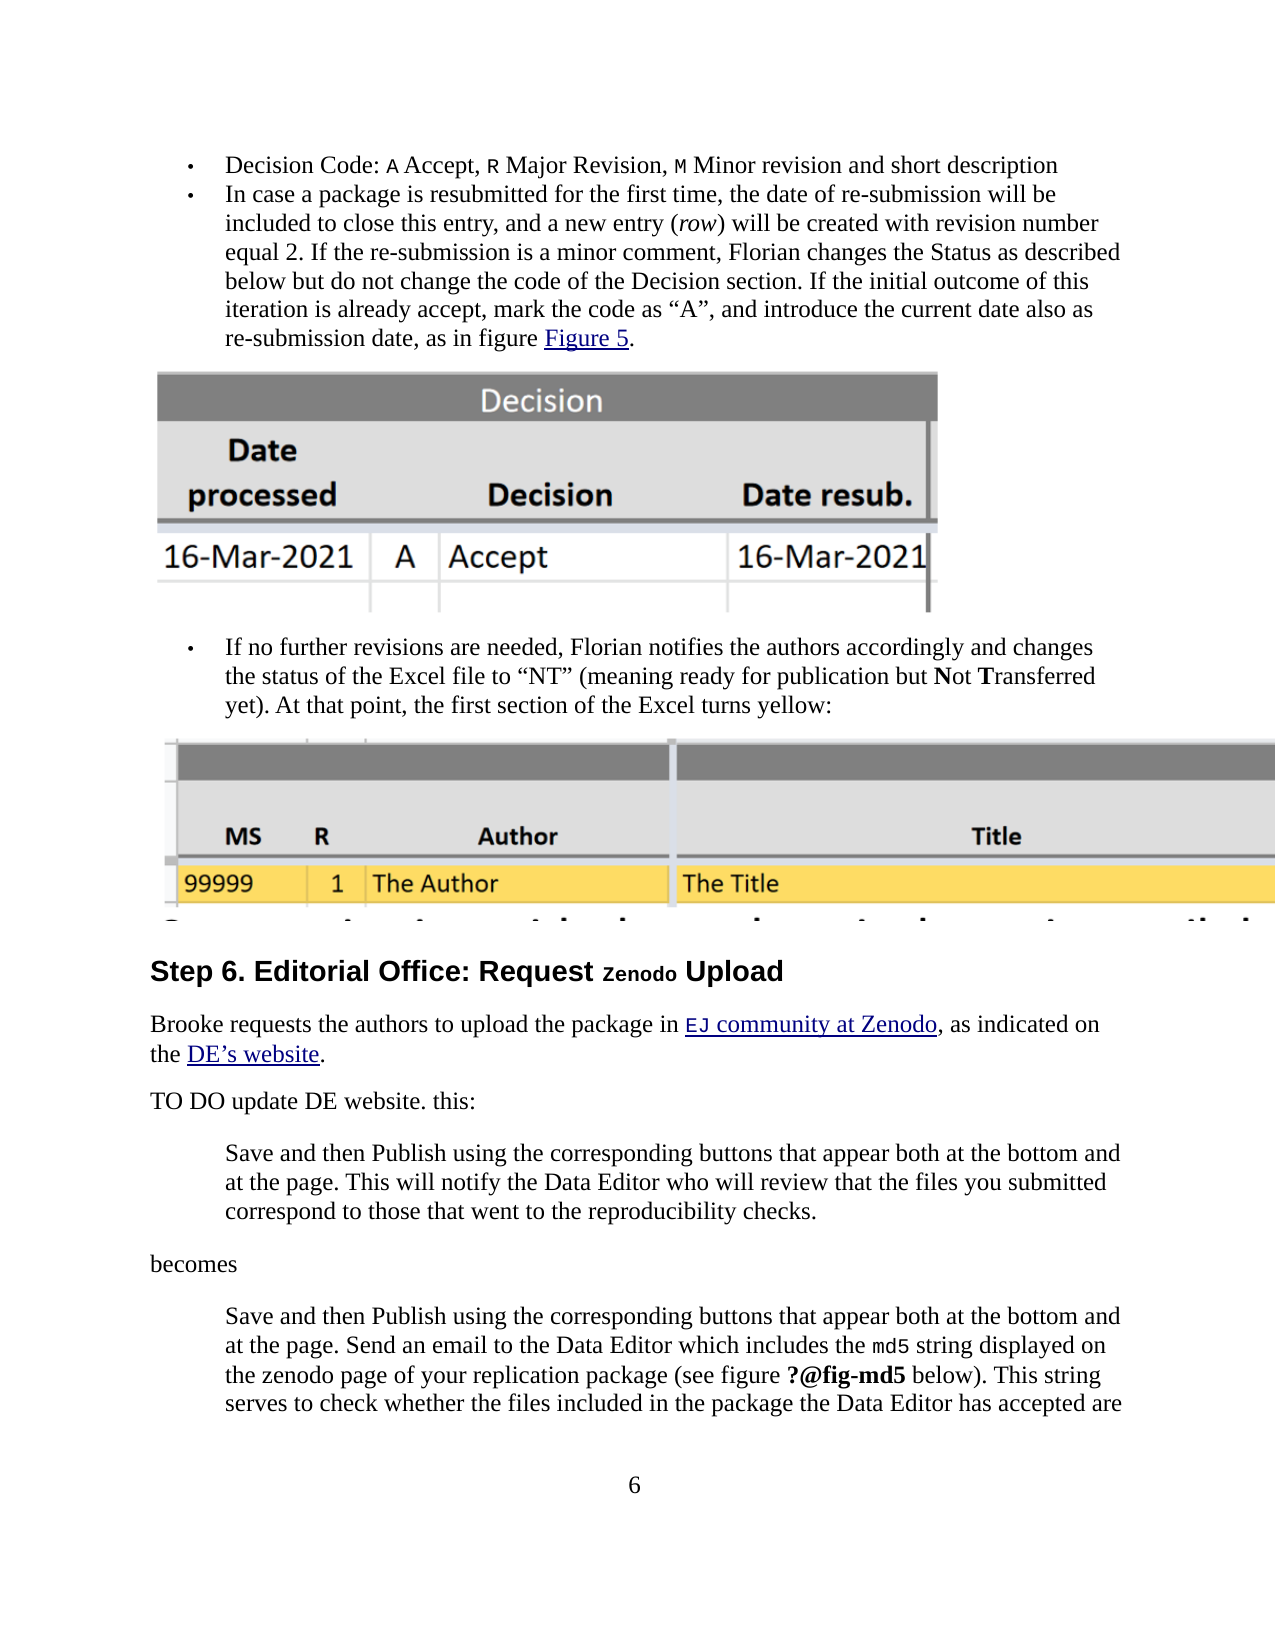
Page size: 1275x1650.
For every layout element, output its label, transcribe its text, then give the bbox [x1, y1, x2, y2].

text Save and then Publish using the corresponding buttons that appear both at the bottom and at the page. This will notify the Data Editor who will review that the files you submitted correspond to those that went to the reproducibility checks. [225, 1138, 1125, 1225]
text becomes [150, 1249, 1125, 1277]
text Brooke requests the authors to upload the package in EJ community at Zenodo, as indicated on the DE’s website. [150, 1009, 1125, 1068]
text TO DO update DE website. this: [150, 1086, 1125, 1114]
picture [150, 727, 1275, 921]
picture [150, 361, 943, 624]
text Save and then Publish using the corresponding buttons that appear both at the bottom and at the page. Send an email to the Data Editor which includes the md5 string displayed on the zenodo page of your replication package (see figure ?@fig-md5 below). This string serves to check whether the files included in the package the Data Editor has accepted are [225, 1301, 1125, 1417]
subtitle Step 6. Editorial Office: Request Zenodo Upload [150, 954, 1125, 988]
list In case a package is resubmitted for the first time, the date of re-submission will be included to close this entry, and a new entry (row) will be created with revision number equal 2. If the re-submission is a minor comment, Florian changes the Status as described below but do not change the code of the Decision section. If the initial outcome of this iteration is already accept, mark the code as “A”, and introduce the current date also as re-submission date, as in figure Figure 5. [187, 179, 1125, 352]
list If no further revisions are needed, Florian notifies the authors accordingly and changes the status of the Excel file to “NT” (meaning ready for publication but Not Transferred yet). At that point, the first section of the Excel turns yellow: [187, 632, 1125, 718]
list Decision Code: A Accept, R Major Revision, M Minor revision and short description [187, 150, 1125, 179]
